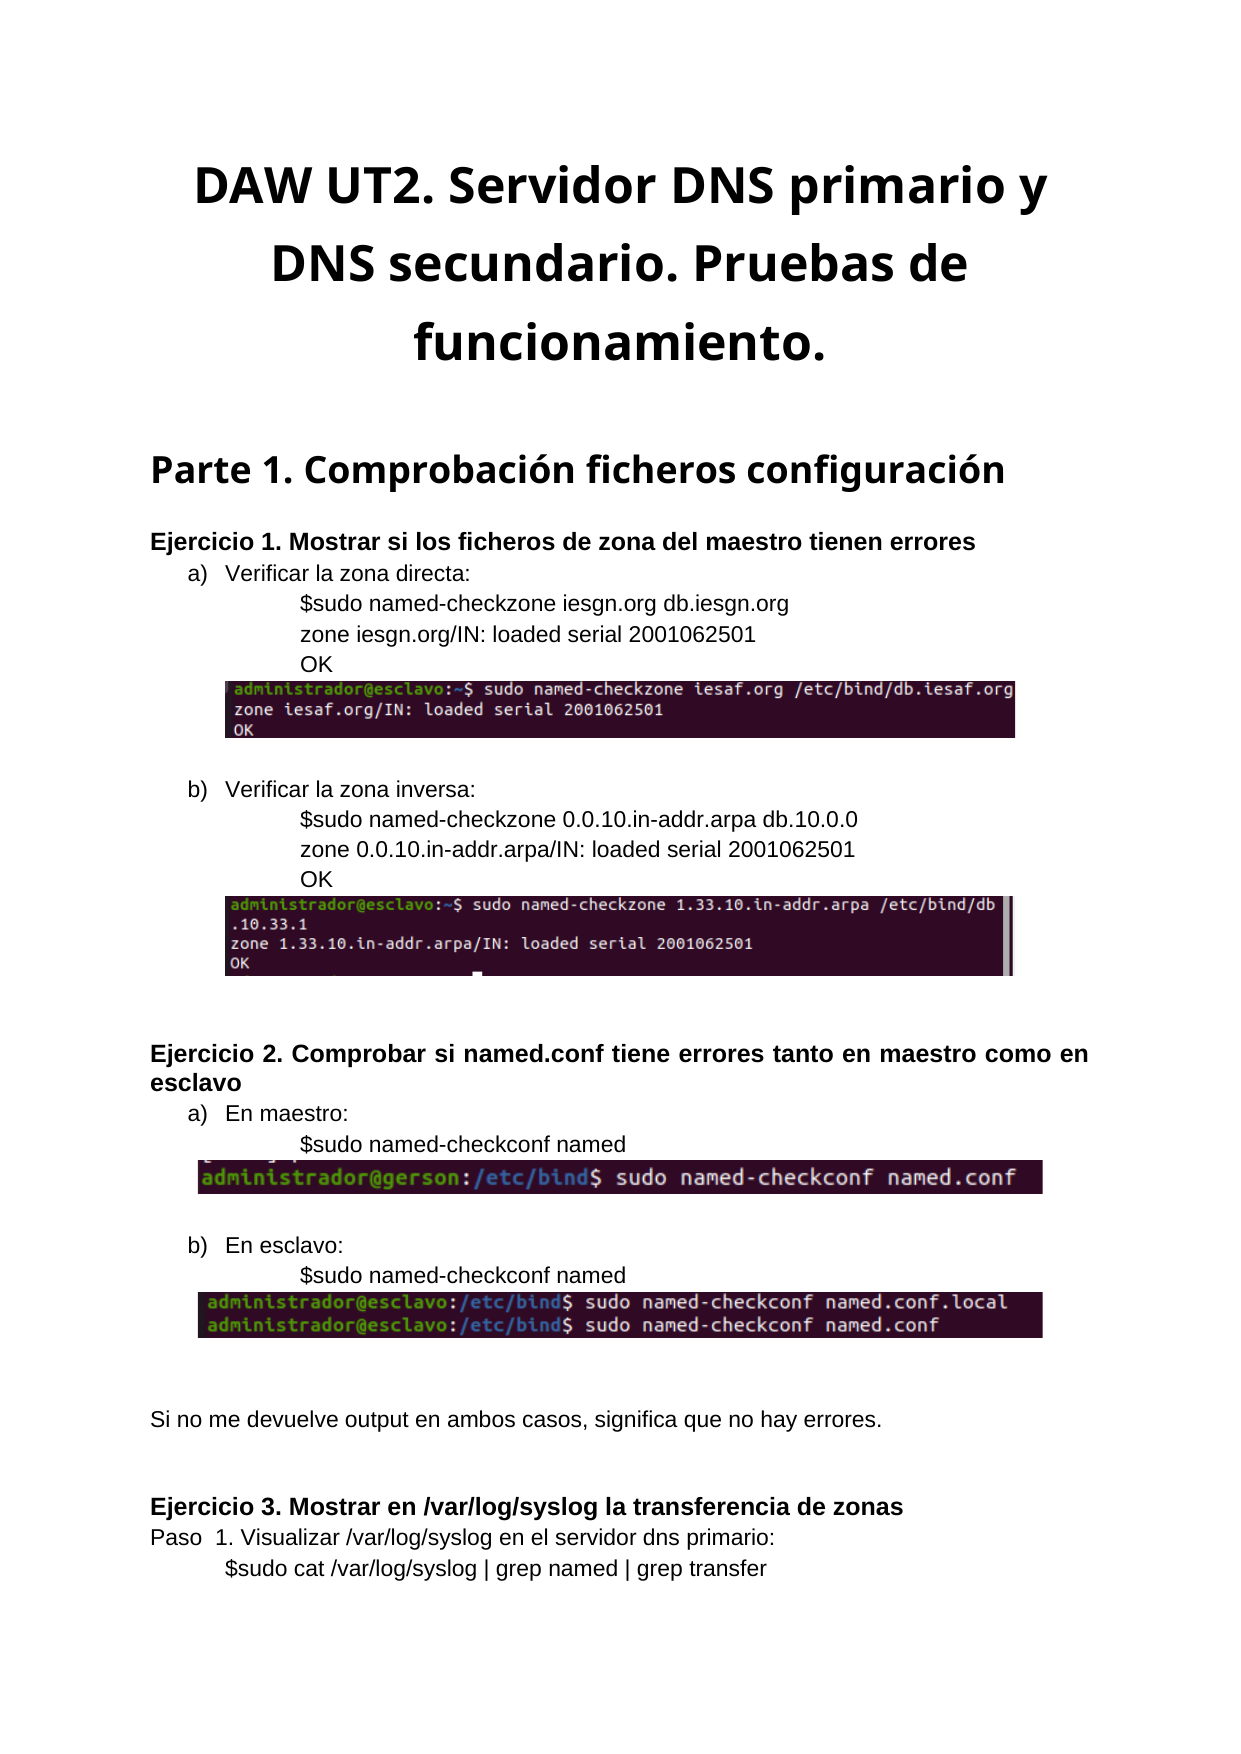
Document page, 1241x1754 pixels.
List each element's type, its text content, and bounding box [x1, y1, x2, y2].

text $sudo cat /var/log/syslog | grep named | grep transfer [225, 1554, 1090, 1581]
text Paso 1. Visualizar /var/log/syslog en el servidor dns primario: [150, 1524, 1090, 1551]
text $sudo named-checkconf named [225, 1262, 1090, 1288]
list En maestro: [187, 1100, 1090, 1127]
text OK [300, 866, 1090, 892]
text Parte 1. Comprobación ficheros configuración [150, 444, 1090, 495]
text $sudo named-checkzone iesgn.org db.iesgn.org [300, 590, 1090, 617]
picture [197, 1160, 1043, 1194]
list Verificar la zona directa: [187, 560, 1090, 587]
text zone iesgn.org/IN: loaded serial 2001062501 [300, 621, 1090, 647]
picture [225, 896, 1016, 976]
picture [225, 681, 1016, 738]
list En esclavo: [187, 1232, 1090, 1258]
text OK [300, 651, 1090, 677]
subtitle Ejercicio 2. Comprobar si named.conf tiene errores tanto en maestro como en esclavo [150, 1039, 1090, 1096]
text $sudo named-checkconf named [225, 1131, 1090, 1157]
subtitle Ejercicio 1. Mostrar si los ficheros de zona del maestro tienen errores [150, 527, 1090, 556]
picture [197, 1292, 1043, 1338]
list Verificar la zona inversa: [187, 776, 1090, 802]
text DAW UT2. Servidor DNS primario y DNS secundario. Pruebas de funcionamiento. [150, 150, 1090, 375]
text Si no me devuelve output en ambos casos, significa que no hay errores. [150, 1406, 1090, 1432]
text zone 0.0.10.in-addr.arpa/IN: loaded serial 2001062501 [300, 836, 1090, 862]
text $sudo named-checkzone 0.0.10.in-addr.arpa db.10.0.0 [300, 806, 1090, 832]
subtitle Ejercicio 3. Mostrar en /var/log/syslog la transferencia de zonas [150, 1491, 1090, 1520]
